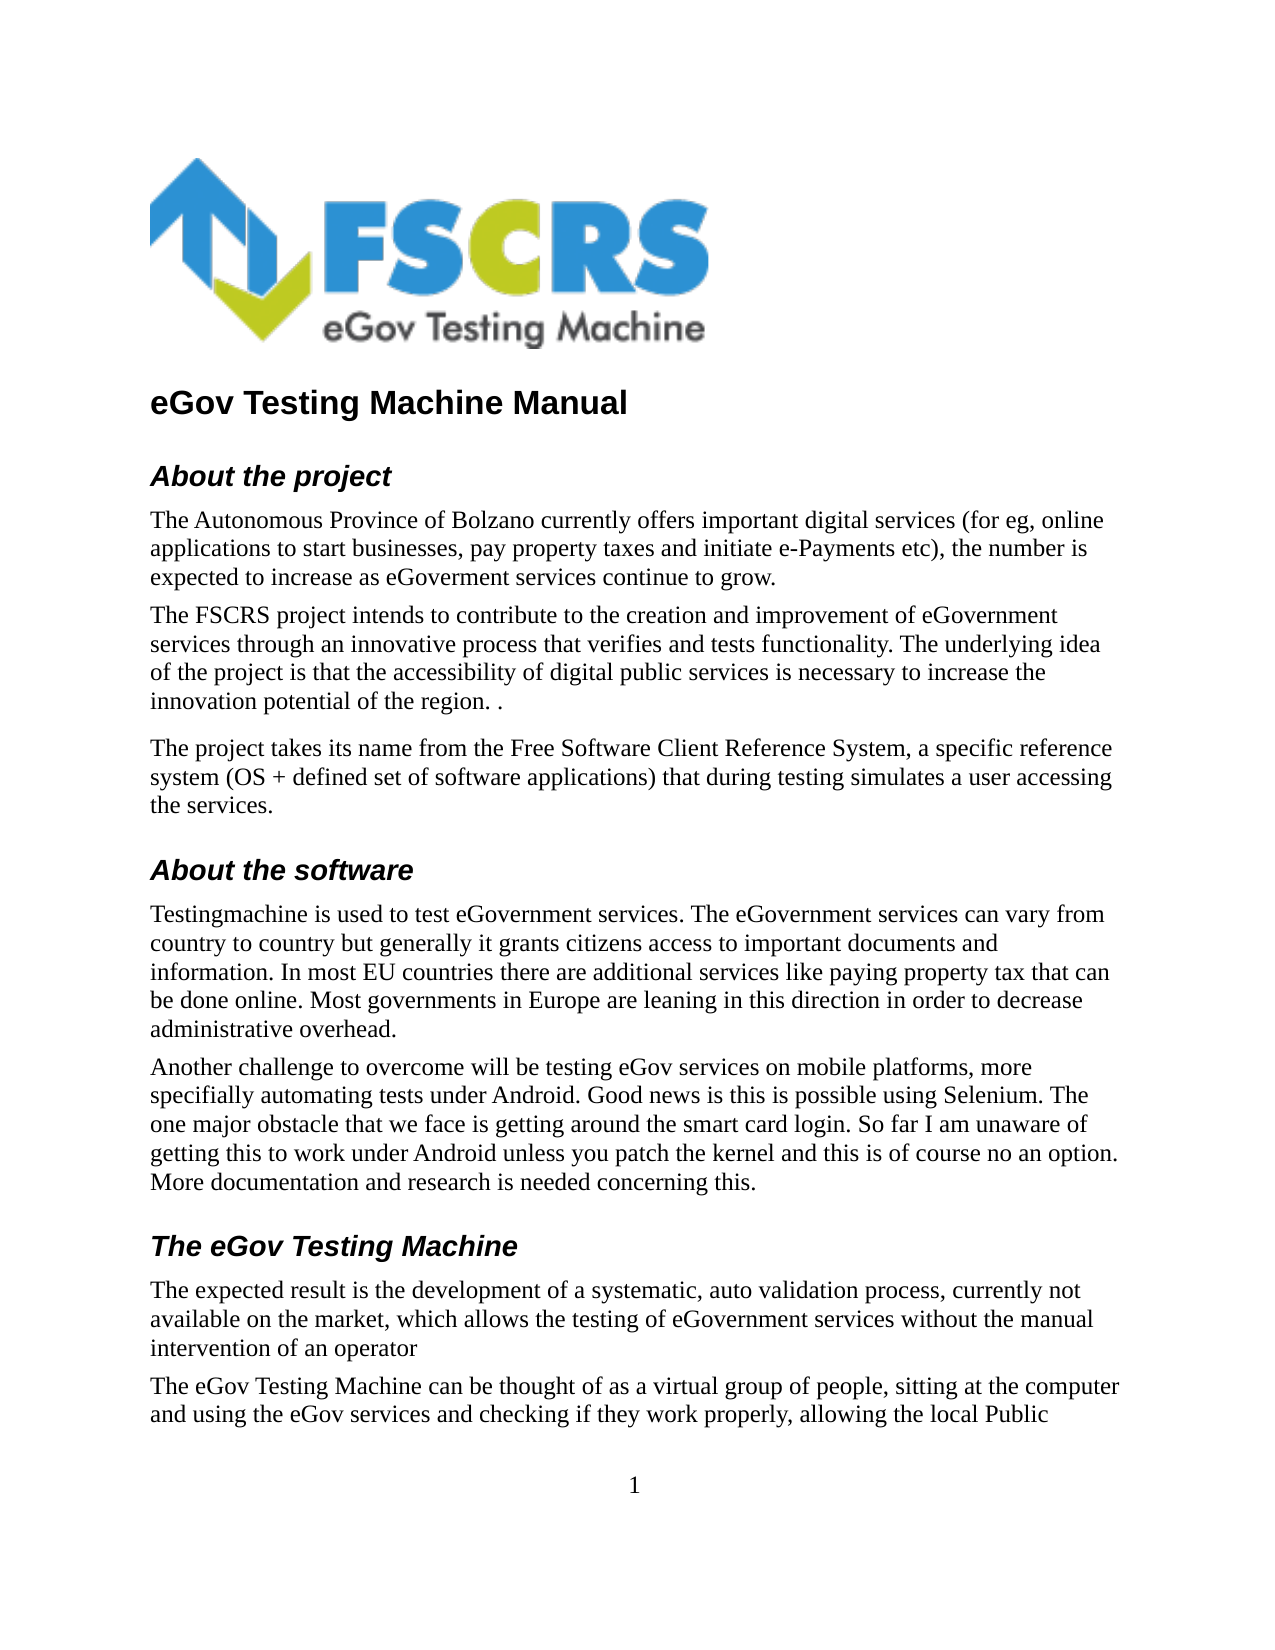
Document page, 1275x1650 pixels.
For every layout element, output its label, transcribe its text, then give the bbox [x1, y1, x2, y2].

text The project takes its name from the Free Software Client Reference System, a specific reference system (OS + defined set of software applications) that during testing simulates a user accessing the services. [150, 733, 1125, 819]
subtitle eGov Testing Machine Manual [150, 382, 1125, 421]
text The expected result is the development of a systematic, auto validation process, currently not available on the market, which allows the testing of eGovernment services without the manual intervention of an operator [150, 1276, 1125, 1362]
picture [150, 158, 709, 349]
text Another challenge to overcome will be testing eGov services on mobile platforms, more specifially automating tests under Android. Good news is this is possible using Selenium. The one major obstacle that we face is getting around the smart card login. So far I am unaware of getting this to work under Android unless you patch the kernel and this is of course no an option. More documentation and research is needed concerning this. [150, 1052, 1125, 1196]
text The eGov Testing Machine can be thought of as a virtual group of people, sitting at the computer and using the eGov services and checking if they work properly, allowing the local Public [150, 1371, 1125, 1428]
text Testingmachine is used to test eGovernment services. The eGovernment services can vary from country to country but generally it grants citizens access to important documents and information. In most EU countries there are additional services like paying property tax that can be done online. Most governments in Europe are leaning in this direction in order to decrease administrative overhead. [150, 899, 1125, 1043]
subtitle About the project [150, 459, 1125, 492]
text The Autonomous Province of Bolzano currently offers important digital services (for eg, online applications to start businesses, pay property taxes and initiate e-Payments etc), the number is expected to increase as eGoverment services continue to grow. [150, 505, 1125, 591]
subtitle About the software [150, 853, 1125, 887]
text The FSCRS project intends to contribute to the creation and improvement of eGovernment services through an innovative process that verifies and tests functionality. The underlying idea of the project is that the accessibility of digital public services is necessary to increase the innovation potential of the region. . [150, 600, 1125, 715]
subtitle The eGov Testing Machine [150, 1229, 1125, 1263]
